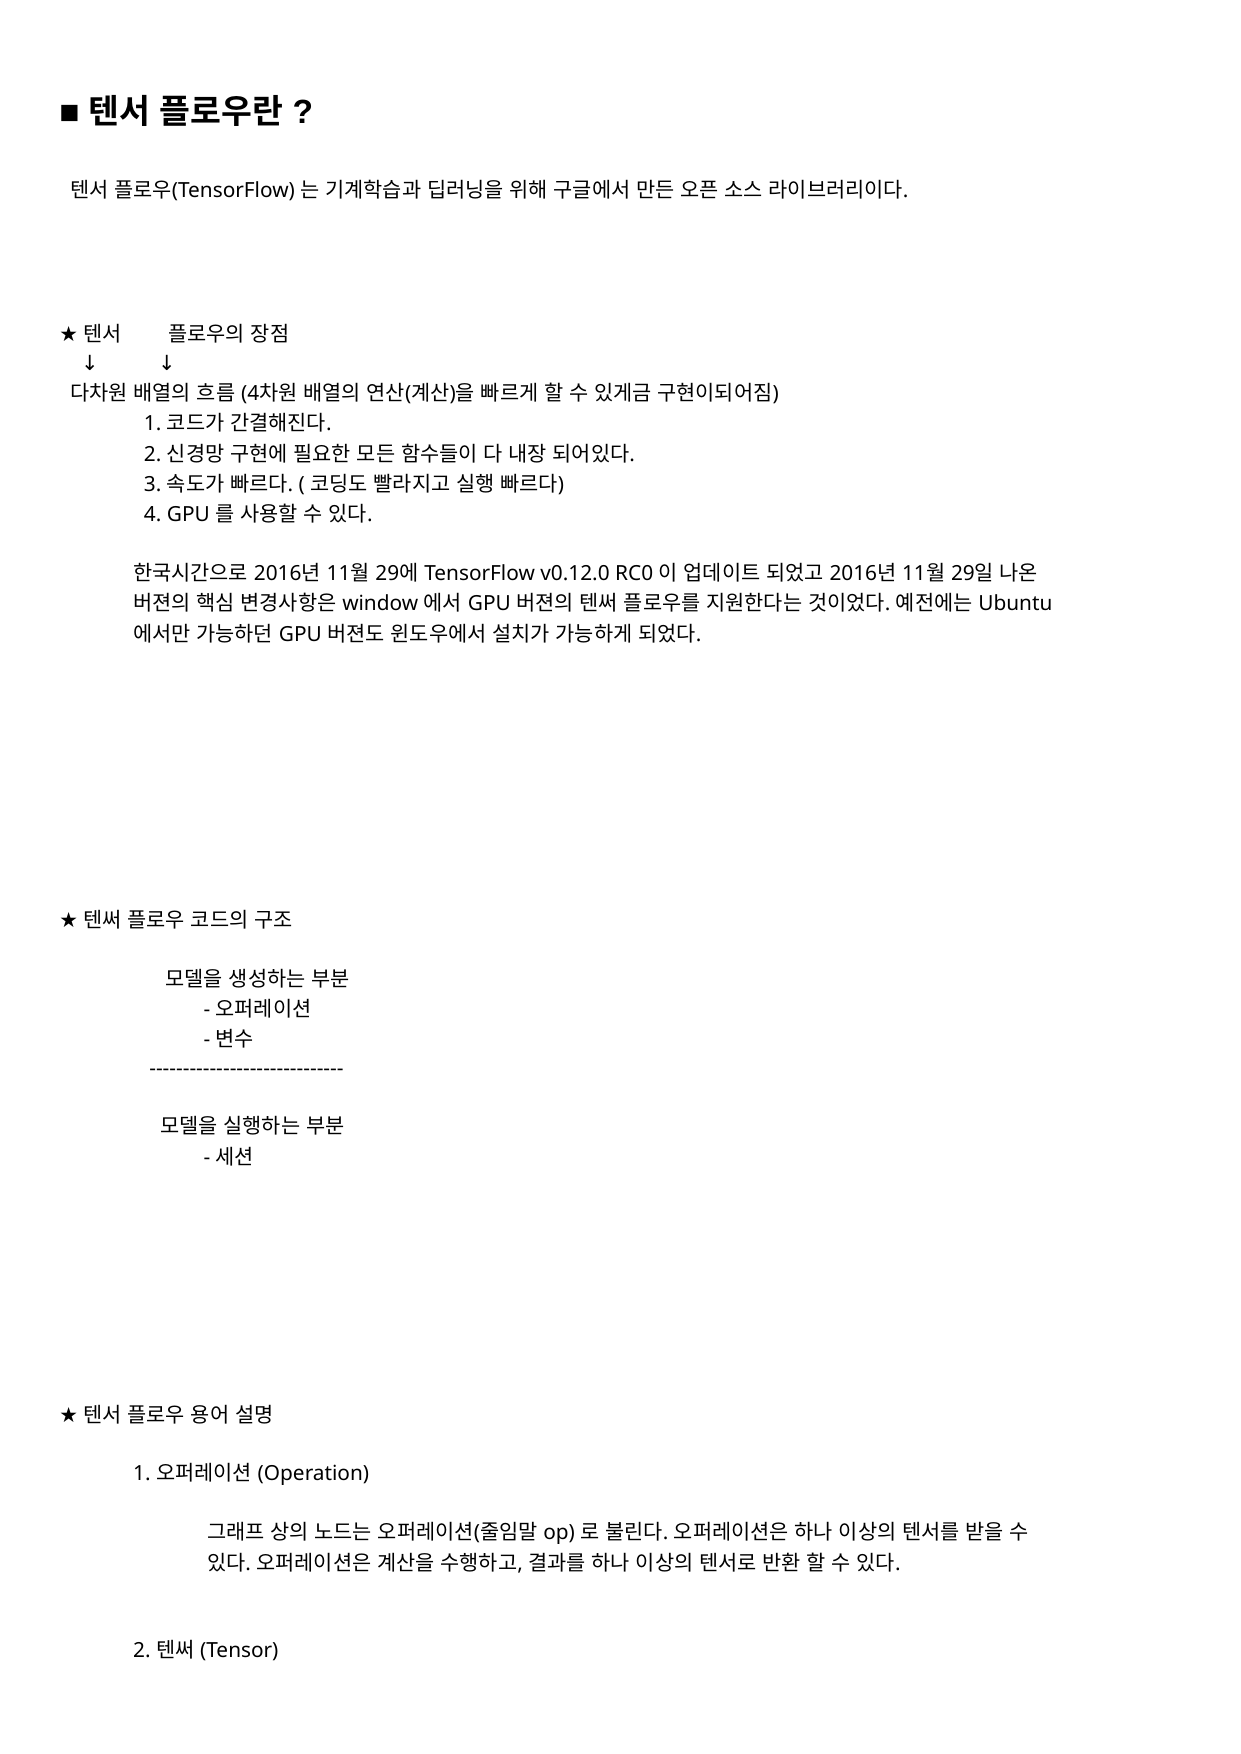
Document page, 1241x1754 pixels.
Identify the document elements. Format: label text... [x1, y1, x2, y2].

text 버젼의 핵심 변경사항은 window 에서 GPU 버젼의 텐써 플로우를 지원한다는 것이었다. 예전에는 Ubuntu [59, 587, 1181, 617]
text 2. 텐써 (Tensor) [59, 1633, 1181, 1663]
text 에서만 가능하던 GPU 버젼도 윈도우에서 설치가 가능하게 되었다. [59, 617, 1181, 647]
text 4. GPU 를 사용할 수 있다. [59, 498, 1181, 528]
text 1. 오퍼레이션 (Operation) [59, 1457, 1181, 1487]
text ↓ ↓ [59, 348, 1181, 376]
text 텐서 플로우(TensorFlow) 는 기계학습과 딥러닝을 위해 구글에서 만든 오픈 소스 라이브러리이다. [59, 173, 1181, 204]
text ★ 텐서 플로우 용어 설명 [59, 1398, 1181, 1428]
text - 변수 [59, 1023, 1181, 1053]
text 있다. 오퍼레이션은 계산을 수행하고, 결과를 하나 이상의 텐서로 반환 할 수 있다. [59, 1546, 1181, 1576]
subtitle ■ 텐서 플로우란 ? [59, 84, 1181, 133]
text 그래프 상의 노드는 오퍼레이션(줄임말 op) 로 불린다. 오퍼레이션은 하나 이상의 텐서를 받을 수 [59, 1515, 1181, 1546]
text ★ 텐써 플로우 코드의 구조 [59, 903, 1181, 933]
text 모델을 실행하는 부분 [59, 1110, 1181, 1140]
text 2. 신경망 구현에 필요한 모든 함수들이 다 내장 되어있다. [59, 437, 1181, 467]
text 다차원 배열의 흐름 (4차원 배열의 연산(계산)을 빠르게 할 수 있게금 구현이되어짐) [59, 376, 1181, 407]
text 한국시간으로 2016년 11월 29에 TensorFlow v0.12.0 RC0 이 업데이트 되었고 2016년 11월 29일 나온 [59, 556, 1181, 587]
text - 오퍼레이션 [59, 992, 1181, 1023]
text ----------------------------- [59, 1053, 1181, 1081]
text 3. 속도가 빠르다. ( 코딩도 빨라지고 실행 빠르다) [59, 467, 1181, 498]
text ★ 텐서 플로우의 장점 [59, 318, 1181, 348]
text 1. 코드가 간결해진다. [59, 407, 1181, 437]
text 모델을 생성하는 부분 [59, 962, 1181, 992]
text - 세션 [59, 1140, 1181, 1170]
